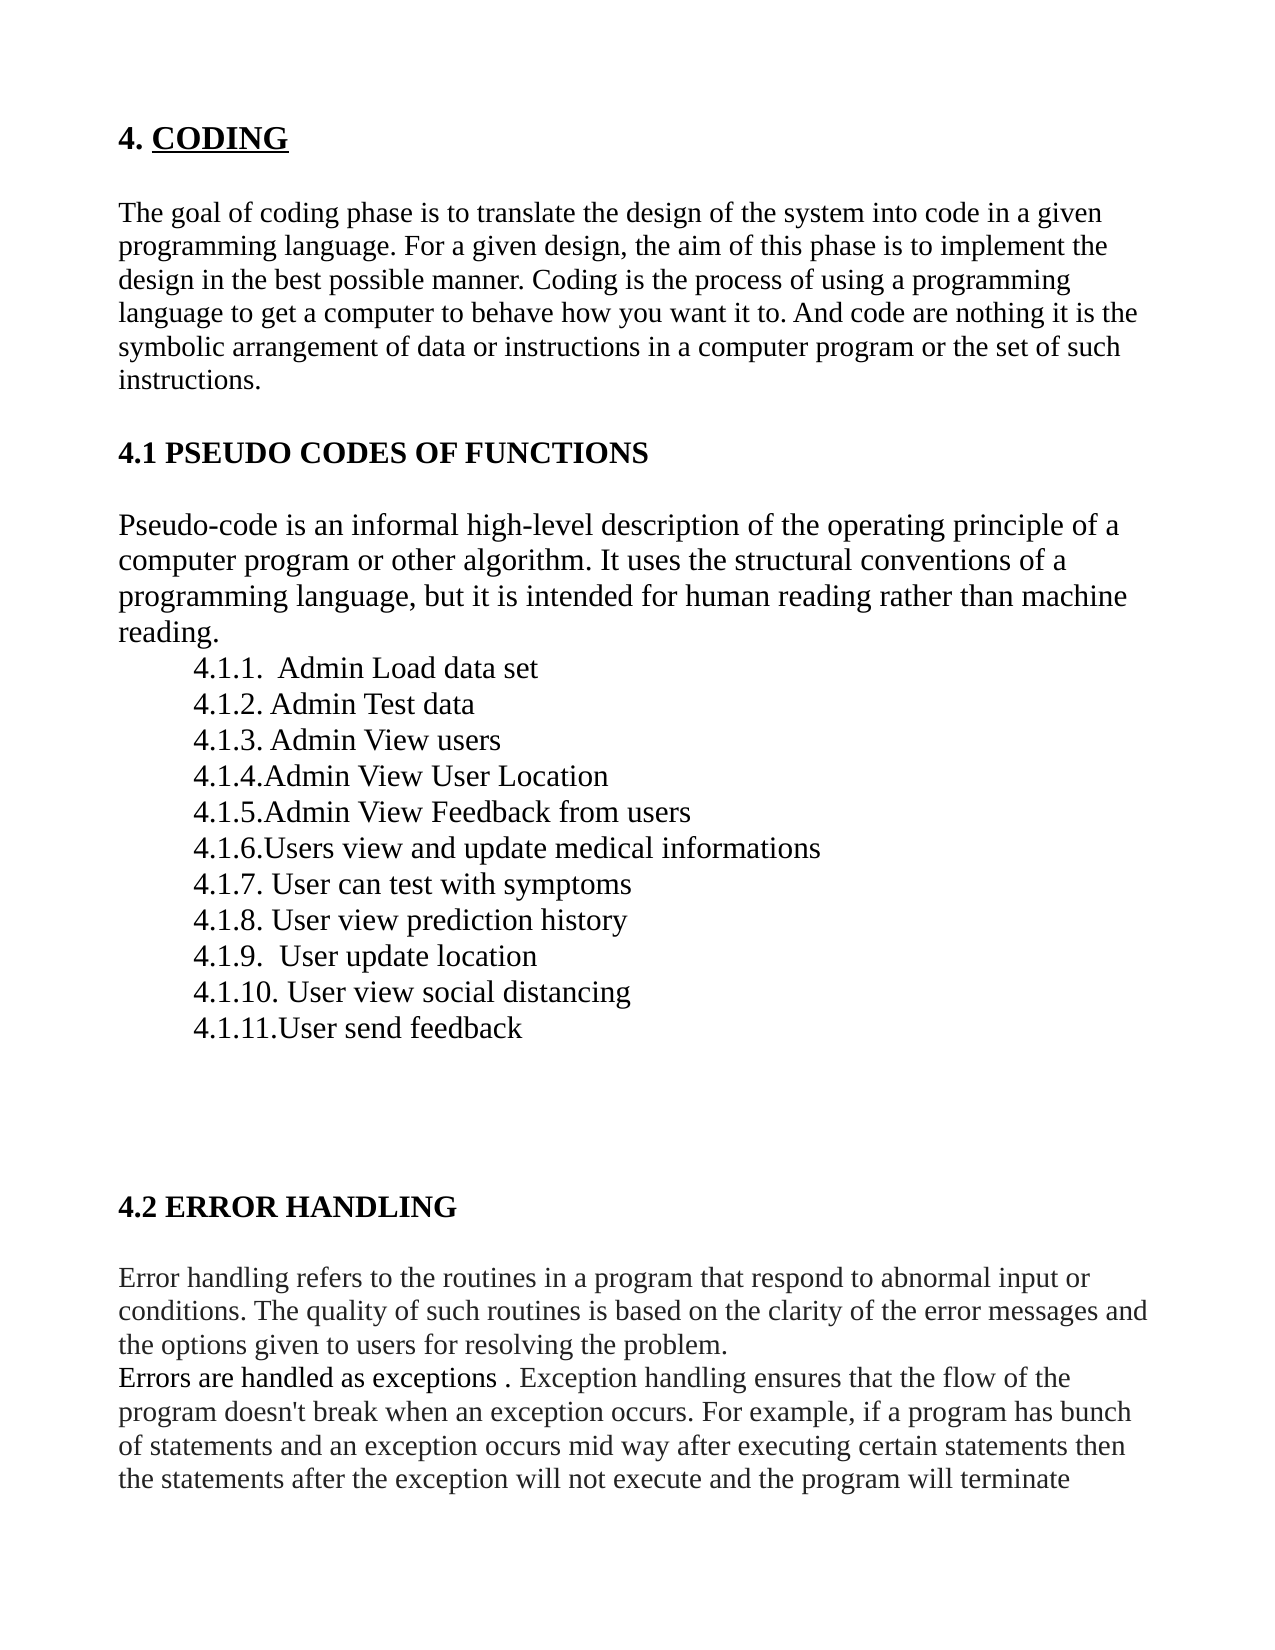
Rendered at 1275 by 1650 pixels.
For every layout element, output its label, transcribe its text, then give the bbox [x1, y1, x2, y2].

list 4.1.5.Admin View Feedback from users [156, 793, 1157, 829]
text Errors are handled as exceptions . Exception handling ensures that the flow of the program doesn't break when an exception occurs. For example, if a program has bunch of statements and an exception occurs mid way after executing certain statements then the statements after the exception will not execute and the program will terminate [118, 1361, 1157, 1495]
text 4.2 ERROR HANDLING [118, 1188, 1157, 1224]
list 4.1.10. User view social distancing [156, 973, 1157, 1009]
list 4.1.11.User send feedback [156, 1009, 1157, 1045]
list 4.1.3. Admin View users [156, 721, 1157, 757]
list 4.1.6.Users view and update medical informations [156, 829, 1157, 865]
list 4.1.4.Admin View User Location [156, 757, 1157, 793]
text 4. CODING [118, 118, 1157, 156]
list 4.1.9. User update location [156, 937, 1157, 973]
list 4.1.7. User can test with symptoms [156, 865, 1157, 901]
text Pseudo-code is an informal high-level description of the operating principle of a computer program or other algorithm. It uses the structural conventions of a programming language, but it is intended for human reading rather than machine reading. [118, 506, 1157, 649]
text 4.1 PSEUDO CODES OF FUNCTIONS [118, 434, 1157, 470]
text Error handling refers to the routines in a program that respond to abnormal input or conditions. The quality of such routines is based on the clarity of the error messages and the options given to users for resolving the problem. [118, 1260, 1157, 1361]
list 4.1.8. User view prediction history [156, 901, 1157, 937]
list 4.1.2. Admin Test data [156, 685, 1157, 721]
list 4.1.1. Admin Load data set [156, 649, 1157, 685]
text The goal of coding phase is to translate the design of the system into code in a given programming language. For a given design, the aim of this phase is to implement the design in the best possible manner. Coding is the process of using a programming language to get a computer to behave how you want it to. And code are nothing it is the symbolic arrangement of data or instructions in a computer program or the set of such instructions. [118, 195, 1157, 396]
